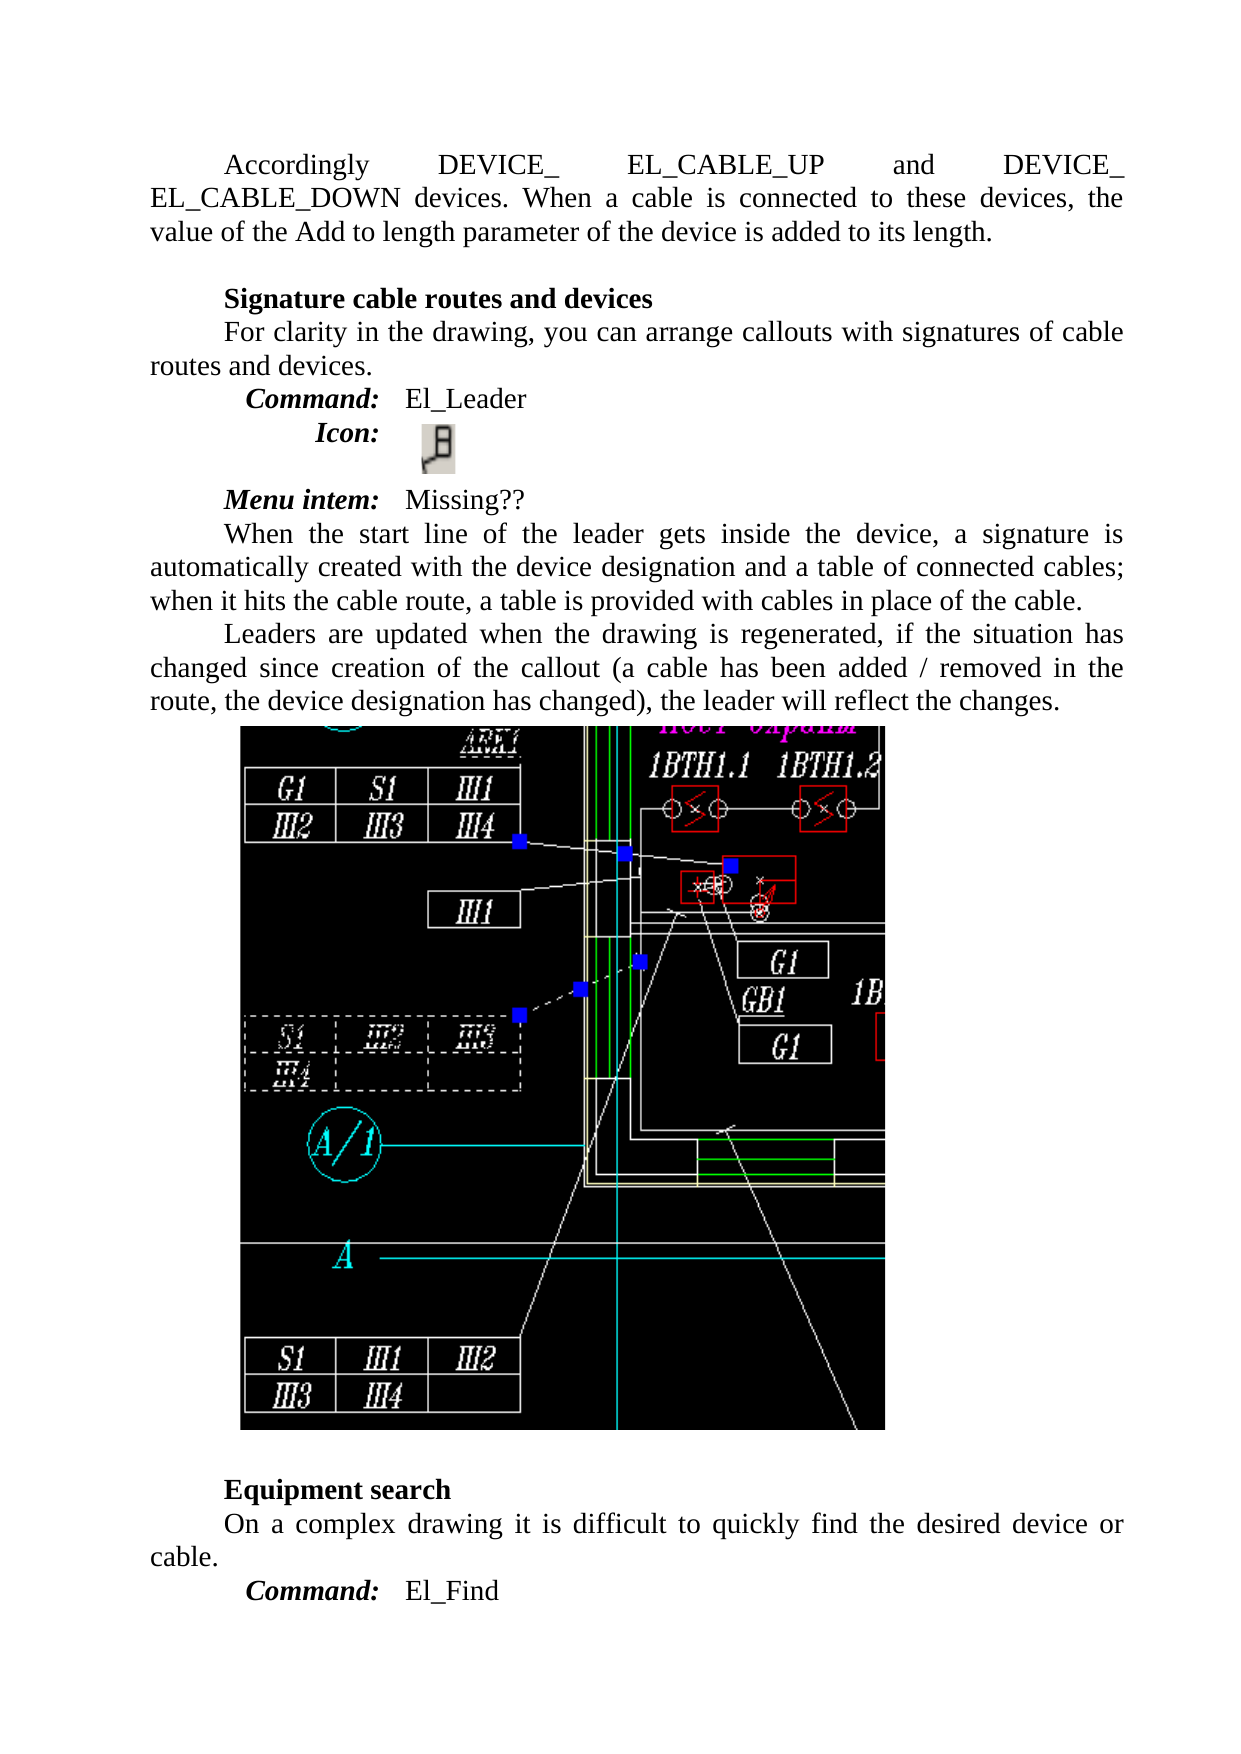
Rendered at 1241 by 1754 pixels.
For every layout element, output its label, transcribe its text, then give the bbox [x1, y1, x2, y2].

table_cell [394, 415, 1039, 482]
table_cell Missing?? [394, 482, 1039, 516]
text On a complex drawing it is difficult to quickly find the desired device or cable. [150, 1506, 1125, 1573]
text Leaders are updated when the drawing is regenerated, if the situation has changed since creation of the callout (a cable has been added / removed in the route, the device designation has changed), the leader will reflect the changes. [150, 616, 1125, 717]
text For clarity in the drawing, you can arrange callouts with signatures of cable routes and devices. [150, 314, 1125, 382]
text Accordingly DEVICE_ EL_CABLE_UP and DEVICE_ EL_CABLE_DOWN devices. When a cable is connected to these devices, the value of the Add to length parameter of the device is added to its length. [150, 147, 1125, 247]
table_cell Menu intem: [139, 482, 394, 516]
text Equipment search [150, 1472, 1125, 1506]
table_header El_Find [394, 1573, 1039, 1607]
table_cell Icon: [139, 415, 394, 482]
text When the start line of the leader gets inside the device, a signature is automatically created with the device designation and a table of connected cables; when it hits the cable route, a table is provided with cables in place of the cable. [150, 516, 1125, 616]
picture [421, 424, 456, 474]
text Signature cable routes and devices [150, 281, 1125, 314]
table_header El_Leader [394, 382, 1039, 415]
table_header Command: [139, 1573, 394, 1607]
table_header Command: [139, 382, 394, 415]
